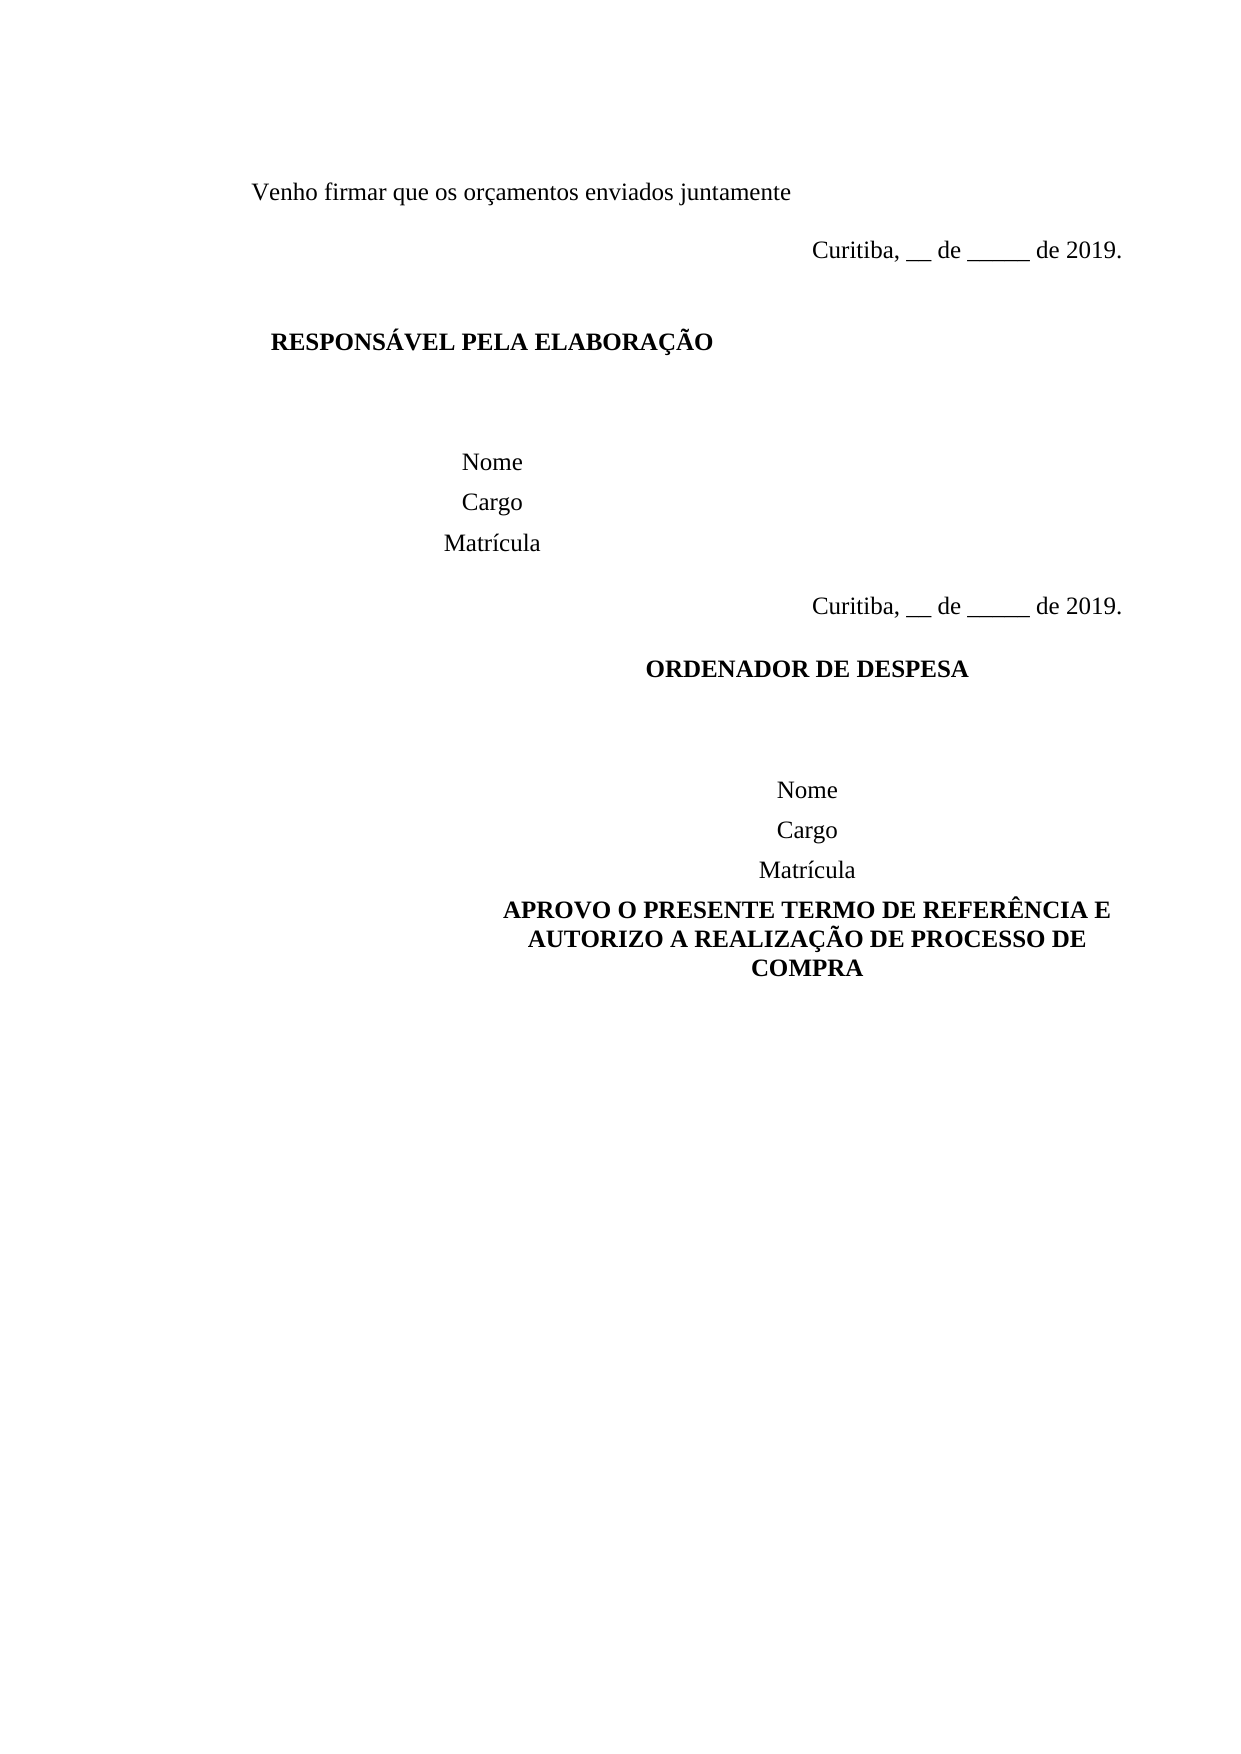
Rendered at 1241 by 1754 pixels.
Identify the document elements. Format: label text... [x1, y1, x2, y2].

table_cell Cargo [177, 482, 807, 522]
text Venho firmar que os orçamentos enviados juntamente [177, 177, 1122, 206]
table_header ORDENADOR DE DESPESA [492, 649, 1122, 689]
table_cell Matrícula [177, 522, 807, 562]
table_cell [177, 729, 492, 769]
table_header [807, 321, 1122, 361]
table_cell [177, 890, 492, 987]
table_cell [177, 361, 807, 401]
table_cell [807, 442, 1122, 482]
table_cell Cargo [492, 809, 1122, 849]
table_header RESPONSÁVEL PELA ELABORAÇÃO [177, 321, 807, 361]
table_cell [492, 729, 1122, 769]
table_cell [807, 522, 1122, 562]
table_cell [177, 809, 492, 849]
table_cell [177, 850, 492, 890]
text Curitiba, __ de _____ de 2019. [177, 591, 1122, 620]
table_cell Nome [177, 442, 807, 482]
table_header [177, 649, 492, 689]
table_cell [177, 689, 492, 729]
table_cell [807, 361, 1122, 401]
table_cell APROVO O PRESENTE TERMO DE REFERÊNCIA E AUTORIZO A REALIZAÇÃO DE PROCESSO DE COMPRA [492, 890, 1122, 987]
table_cell [177, 769, 492, 809]
table_cell Nome [492, 769, 1122, 809]
table_cell Matrícula [492, 850, 1122, 890]
table_cell [177, 401, 807, 442]
table_cell [807, 482, 1122, 522]
text Curitiba, __ de _____ de 2019. [177, 235, 1122, 263]
table_cell [492, 689, 1122, 729]
table_cell [807, 401, 1122, 442]
